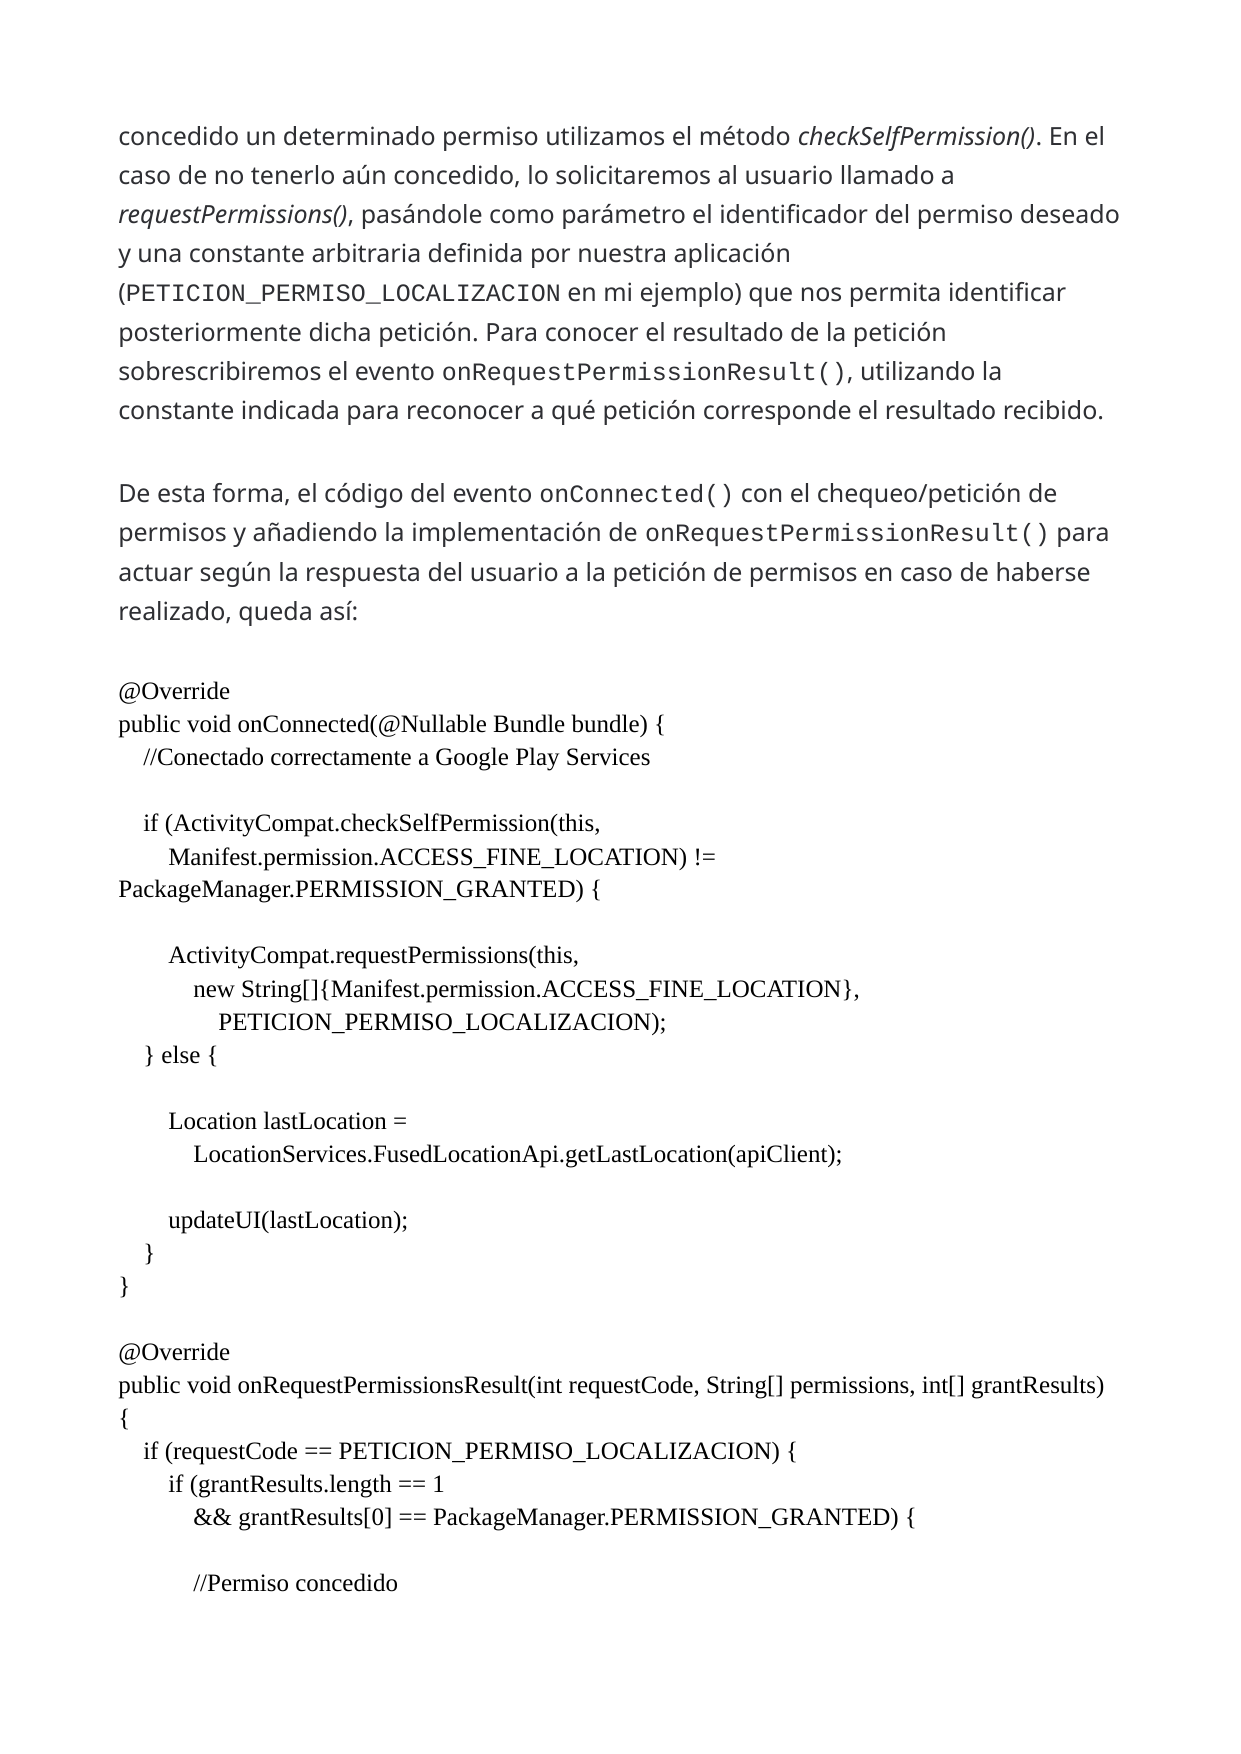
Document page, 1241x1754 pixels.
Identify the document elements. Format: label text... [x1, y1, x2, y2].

text Manifest.permission.ACCESS_FINE_LOCATION) != PackageManager.PERMISSION_GRANTED) { [118, 842, 1122, 903]
text && grantResults[0] == PackageManager.PERMISSION_GRANTED) { [118, 1502, 1122, 1531]
text public void onConnected(@Nullable Bundle bundle) { [118, 709, 1122, 738]
text @Override [118, 1337, 1122, 1366]
text De esta forma, el código del evento onConnected() con el chequeo/petición de permisos y añadiendo la implementación de onRequestPermissionResult() para actuar según la respuesta del usuario a la petición de permisos en caso de haberse realizado, queda así: [118, 476, 1122, 628]
text ActivityCompat.requestPermissions(this, [118, 941, 1122, 969]
text PETICION_PERMISO_LOCALIZACION); [118, 1007, 1122, 1035]
text LocationServices.FusedLocationApi.getLastLocation(apiClient); [118, 1139, 1122, 1167]
text updateUI(lastLocation); [118, 1205, 1122, 1233]
text } [118, 1238, 1122, 1267]
text if (ActivityCompat.checkSelfPermission(this, [118, 808, 1122, 837]
text if (grantResults.length == 1 [118, 1469, 1122, 1498]
text @Override [118, 676, 1122, 705]
text public void onRequestPermissionsResult(int requestCode, String[] permissions, int[] grantResults) { [118, 1370, 1122, 1432]
text } else { [118, 1040, 1122, 1068]
text Location lastLocation = [118, 1106, 1122, 1134]
text //Permiso concedido [118, 1568, 1122, 1597]
text new String[]{Manifest.permission.ACCESS_FINE_LOCATION}, [118, 974, 1122, 1002]
text //Conectado correctamente a Google Play Services [118, 742, 1122, 771]
text if (requestCode == PETICION_PERMISO_LOCALIZACION) { [118, 1436, 1122, 1465]
text } [118, 1271, 1122, 1299]
text concedido un determinado permiso utilizamos el método checkSelfPermission(). En el caso de no tenerlo aún concedido, lo solicitaremos al usuario llamado a requestPermissions(), pasándole como parámetro el identificador del permiso deseado y una constante arbitraria definida por nuestra aplicación (PETICION_PERMISO_LOCALIZACION en mi ejemplo) que nos permita identificar posteriormente dicha petición. Para conocer el resultado de la petición sobrescribiremos el evento onRequestPermissionResult(), utilizando la constante indicada para reconocer a qué petición corresponde el resultado recibido. [118, 118, 1122, 427]
